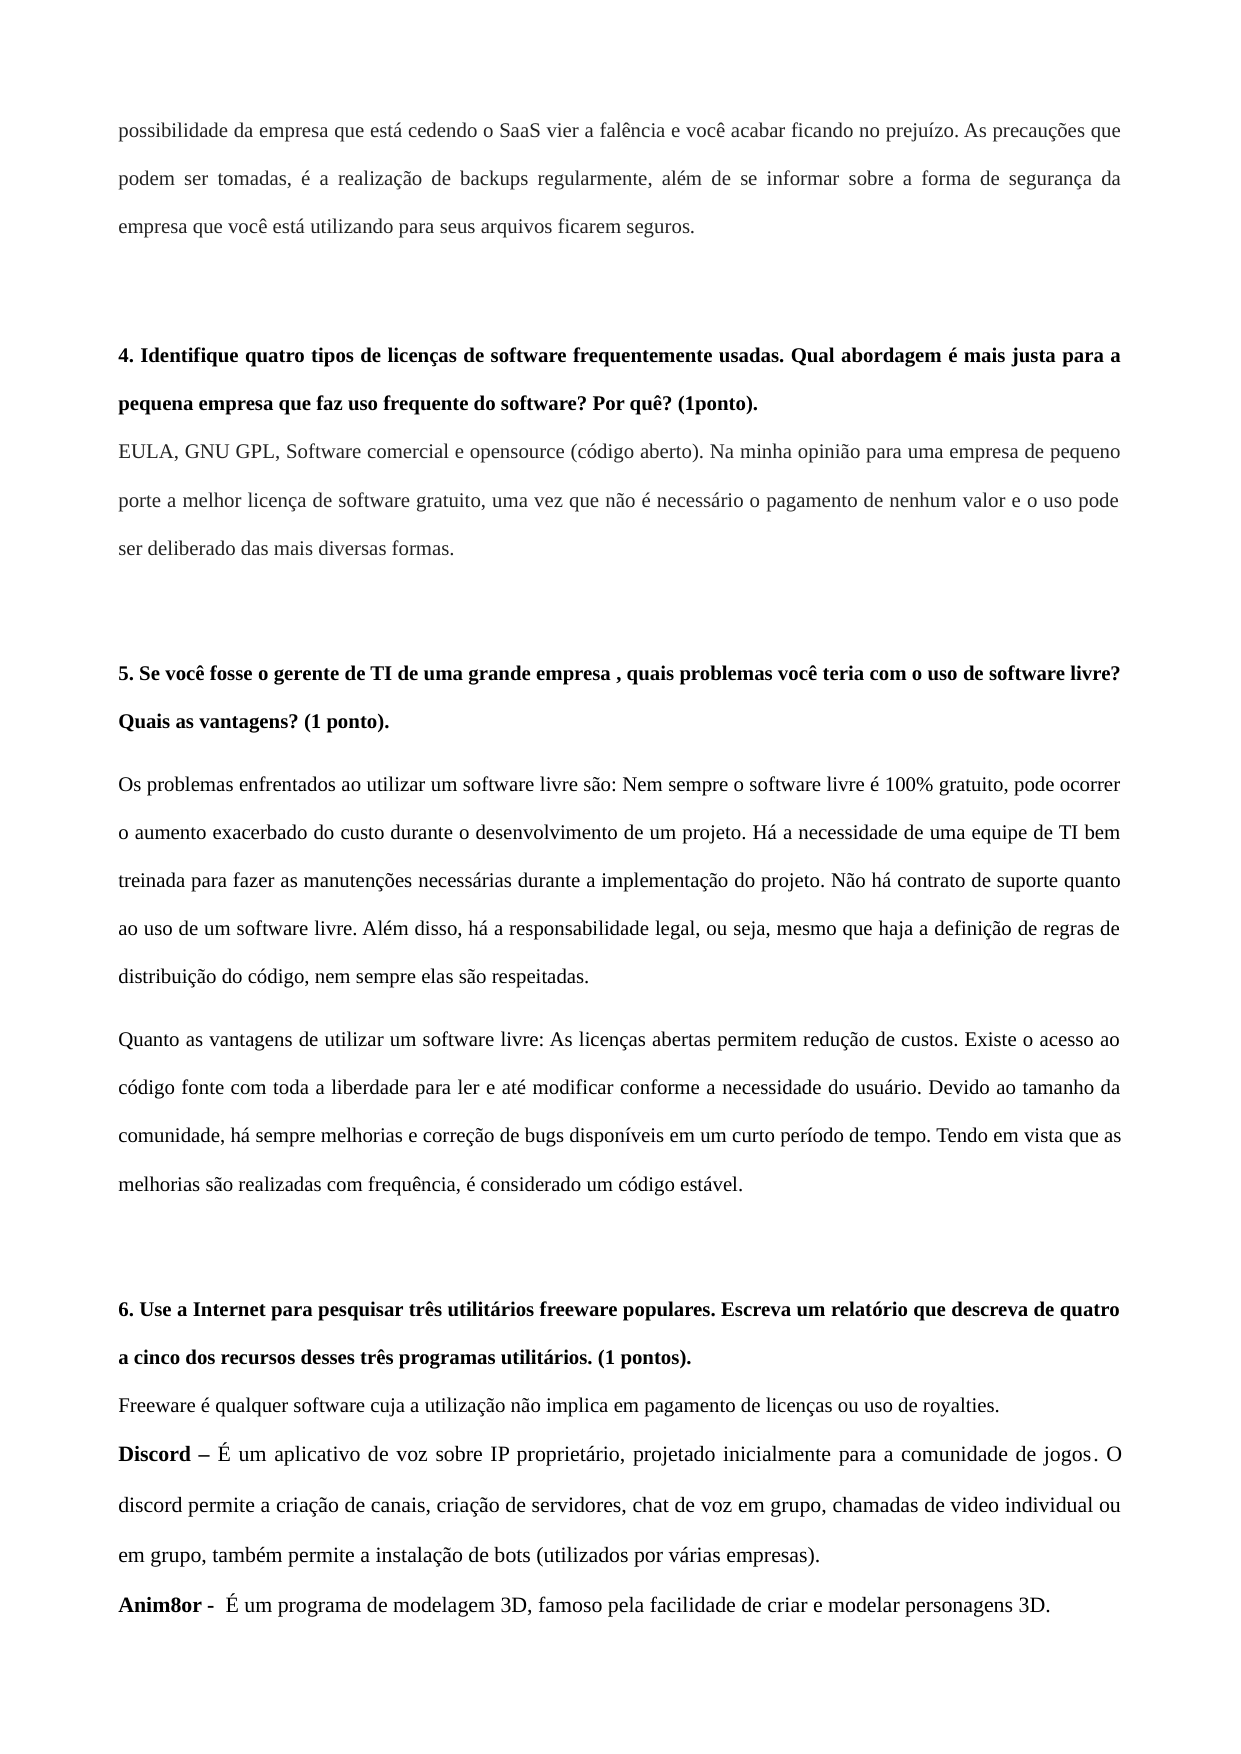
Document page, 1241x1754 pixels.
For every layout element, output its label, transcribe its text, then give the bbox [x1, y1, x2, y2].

text Os problemas enfrentados ao utilizar um software livre são: Nem sempre o software livre é 100% gratuito, pode ocorrer o aumento exacerbado do custo durante o desenvolvimento de um projeto. Há a necessidade de uma equipe de TI bem treinada para fazer as manutenções necessárias durante a implementação do projeto. Não há contrato de suporte quanto ao uso de um software livre. Além disso, há a responsabilidade legal, ou seja, mesmo que haja a definição de regras de distribuição do código, nem sempre elas são respeitadas. [118, 772, 1122, 988]
text Anim8or - É um programa de modelagem 3D, famoso pela facilidade de criar e modelar personagens 3D. [118, 1592, 1122, 1618]
text 4. Identifique quatro tipos de licenças de software frequentemente usadas. Qual abordagem é mais justa para a pequena empresa que faz uso frequente do software? Por quê? (1ponto). [118, 343, 1122, 415]
text 5. Se você fosse o gerente de TI de uma grande empresa , quais problemas você teria com o uso de software livre? Quais as vantagens? (1 ponto). [118, 661, 1122, 733]
text Discord – É um aplicativo de voz sobre IP proprietário, projetado inicialmente para a comunidade de jogos. O discord permite a criação de canais, criação de servidores, chat de voz em grupo, chamadas de video individual ou em grupo, também permite a instalação de bots (utilizados por várias empresas). [118, 1441, 1122, 1567]
text possibilidade da empresa que está cedendo o SaaS vier a falência e você acabar ficando no prejuízo. As precauções que podem ser tomadas, é a realização de backups regularmente, além de se informar sobre a forma de segurança da empresa que você está utilizando para seus arquivos ficarem seguros. [118, 118, 1122, 238]
text EULA, GNU GPL, Software comercial e opensource (código aberto). Na minha opinião para uma empresa de pequeno porte a melhor licença de software gratuito, uma vez que não é necessário o pagamento de nenhum valor e o uso pode ser deliberado das mais diversas formas. [118, 439, 1122, 560]
text 6. Use a Internet para pesquisar três utilitários freeware populares. Escreva um relatório que descreva de quatro a cinco dos recursos desses três programas utilitários. (1 pontos). [118, 1297, 1122, 1369]
text Quanto as vantagens de utilizar um software livre: As licenças abertas permitem redução de custos. Existe o acesso ao código fonte com toda a liberdade para ler e até modificar conforme a necessidade do usuário. Devido ao tamanho da comunidade, há sempre melhorias e correção de bugs disponíveis em um curto período de tempo. Tendo em vista que as melhorias são realizadas com frequência, é considerado um código estável. [118, 1027, 1122, 1196]
text Freeware é qualquer software cuja a utilização não implica em pagamento de licenças ou uso de royalties. [118, 1393, 1122, 1417]
